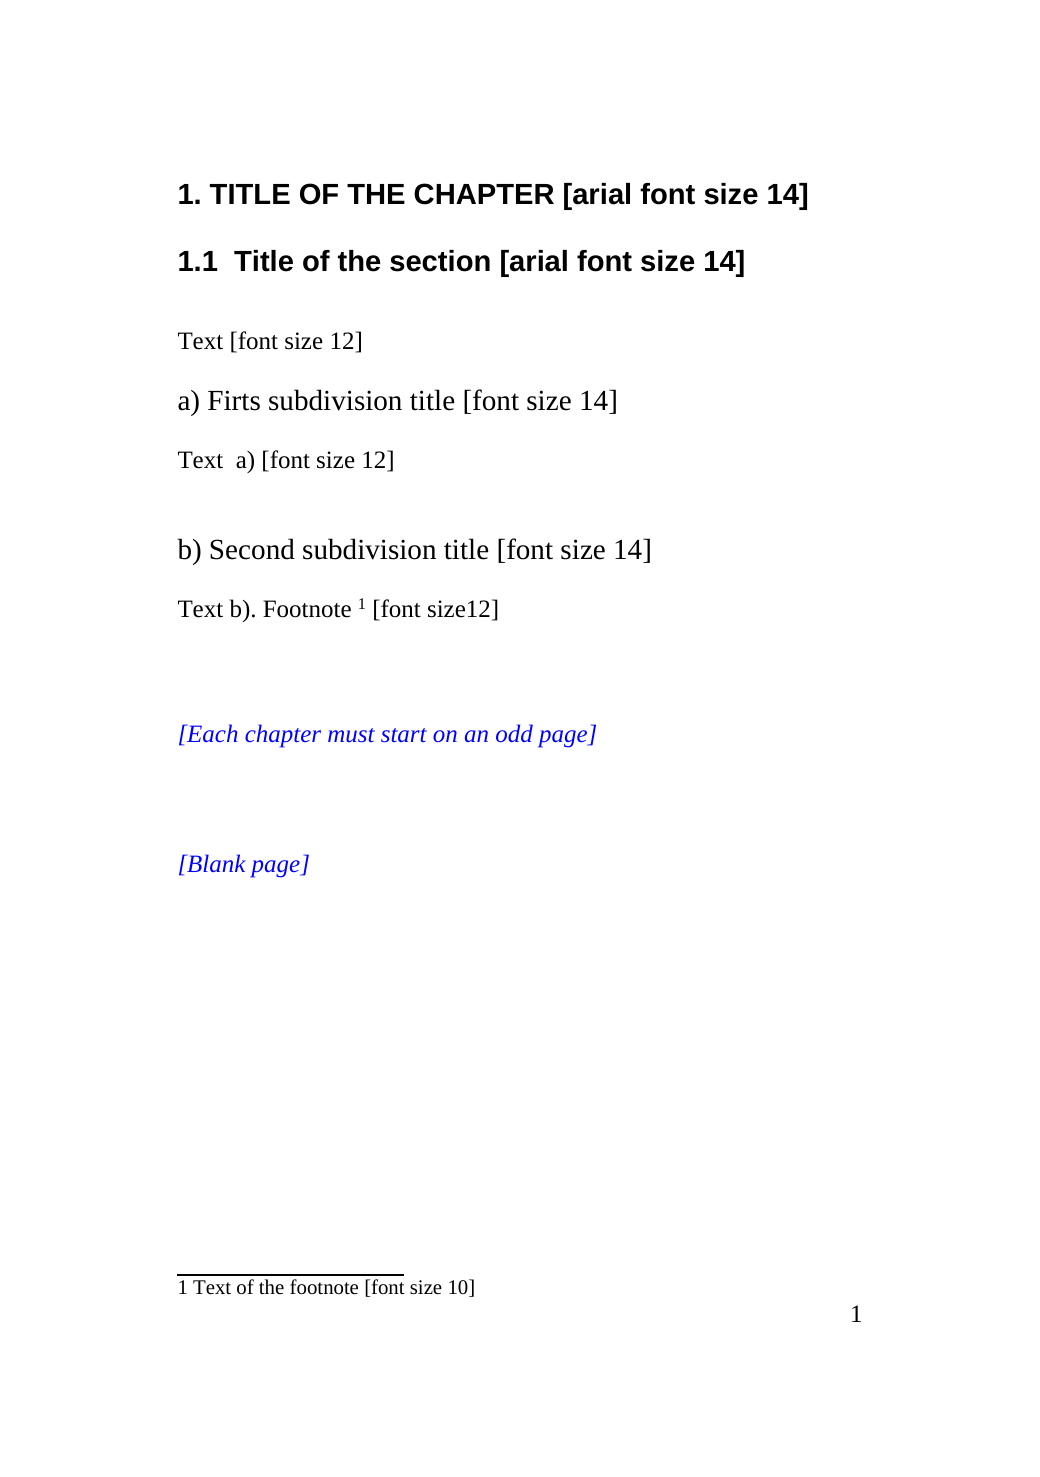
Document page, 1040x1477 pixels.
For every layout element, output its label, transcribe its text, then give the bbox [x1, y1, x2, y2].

text Text [font size 12] [177, 326, 862, 354]
text b) Second subdivision title [font size 14] [177, 532, 862, 565]
text [Blank page] [177, 849, 862, 878]
text 1. TITLE OF THE CHAPTER [arial font size 14] [177, 177, 862, 211]
text Text b). Footnote [font size12] [177, 594, 862, 623]
text 1.1 Title of the section [arial font size 14] [177, 244, 862, 278]
text Text a) [font size 12] [177, 446, 862, 474]
text [Each chapter must start on an odd page] [177, 719, 862, 748]
text Text of the footnote [font size 10] [177, 1275, 862, 1299]
text a) Firts subdivision title [font size 14] [177, 383, 862, 417]
